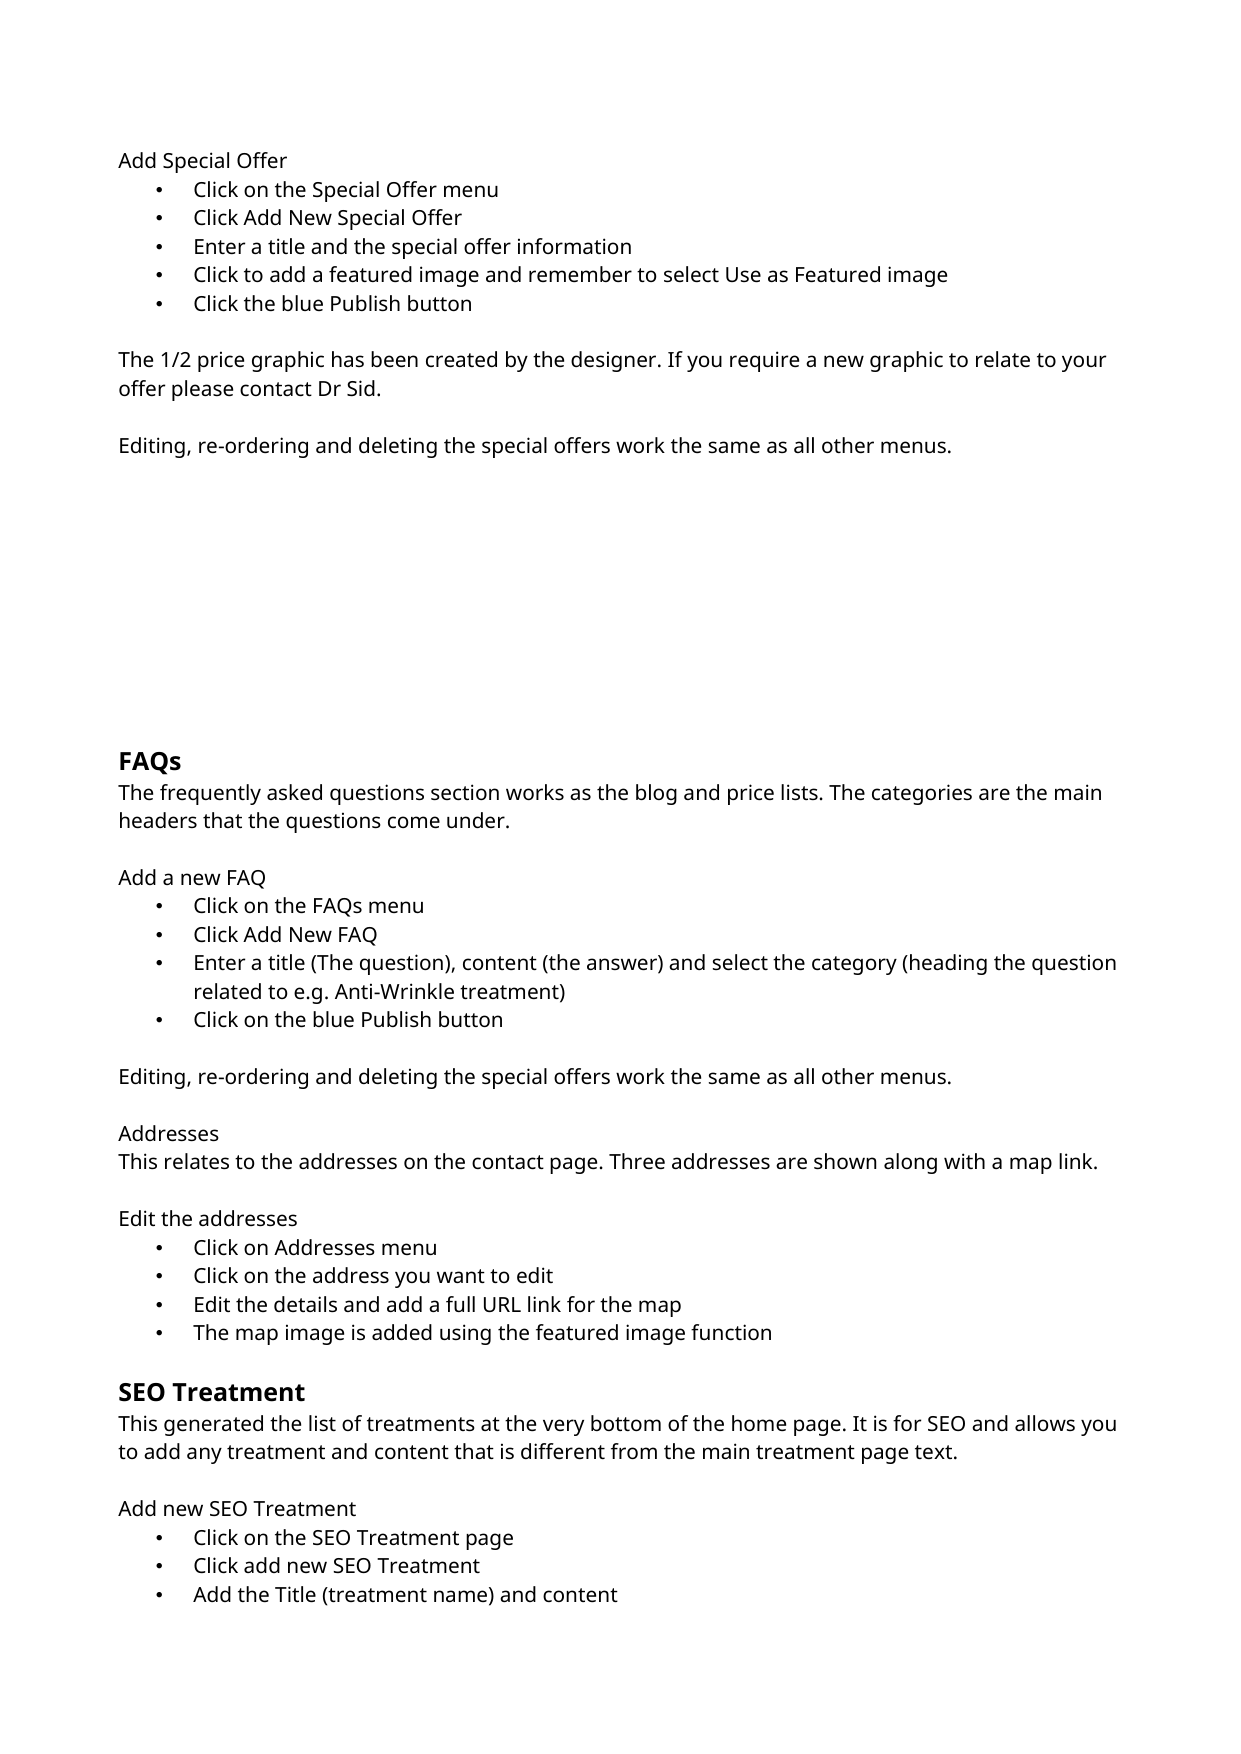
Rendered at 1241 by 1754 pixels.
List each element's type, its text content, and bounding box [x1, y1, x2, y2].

list Enter a title and the special offer information [156, 232, 1122, 260]
text Add new SEO Treatment [118, 1494, 1122, 1523]
text Add Special Offer [118, 147, 1122, 175]
list Enter a title (The question), content (the answer) and select the category (heading the question related to e.g. Anti-Wrinkle treatment) [156, 948, 1122, 1005]
list The map image is added using the featured image function [156, 1318, 1122, 1347]
list Click on the Special Offer menu [156, 175, 1122, 203]
list Add the Title (treatment name) and content [156, 1580, 1122, 1608]
text This generated the list of treatments at the very bottom of the home page. It is for SEO and allows you to add any treatment and content that is different from the main treatment page text. [118, 1409, 1122, 1466]
text Editing, re-ordering and deleting the special offers work the same as all other menus. [118, 1062, 1122, 1091]
list Edit the details and add a full URL link for the map [156, 1290, 1122, 1318]
text FAQs [118, 744, 1122, 778]
text Edit the addresses [118, 1204, 1122, 1233]
text Add a new FAQ [118, 863, 1122, 892]
list Click on the SEO Treatment page [156, 1523, 1122, 1551]
list Click on Addresses menu [156, 1233, 1122, 1261]
text SEO Treatment [118, 1375, 1122, 1409]
list Click the blue Publish button [156, 289, 1122, 317]
list Click Add New FAQ [156, 920, 1122, 948]
list Click on the blue Publish button [156, 1005, 1122, 1034]
list Click add new SEO Treatment [156, 1551, 1122, 1580]
list Click on the FAQs menu [156, 892, 1122, 920]
text This relates to the addresses on the contact page. Three addresses are shown along with a map link. [118, 1147, 1122, 1176]
list Click to add a featured image and remember to select Use as Featured image [156, 260, 1122, 289]
text Editing, re-ordering and deleting the special offers work the same as all other menus. [118, 431, 1122, 459]
list Click Add New Special Offer [156, 203, 1122, 232]
text Addresses [118, 1119, 1122, 1147]
text The frequently asked questions section works as the blog and price lists. The categories are the main headers that the questions come under. [118, 778, 1122, 835]
text The 1/2 price graphic has been created by the designer. If you require a new graphic to relate to your offer please contact Dr Sid. [118, 346, 1122, 402]
list Click on the address you want to edit [156, 1261, 1122, 1290]
